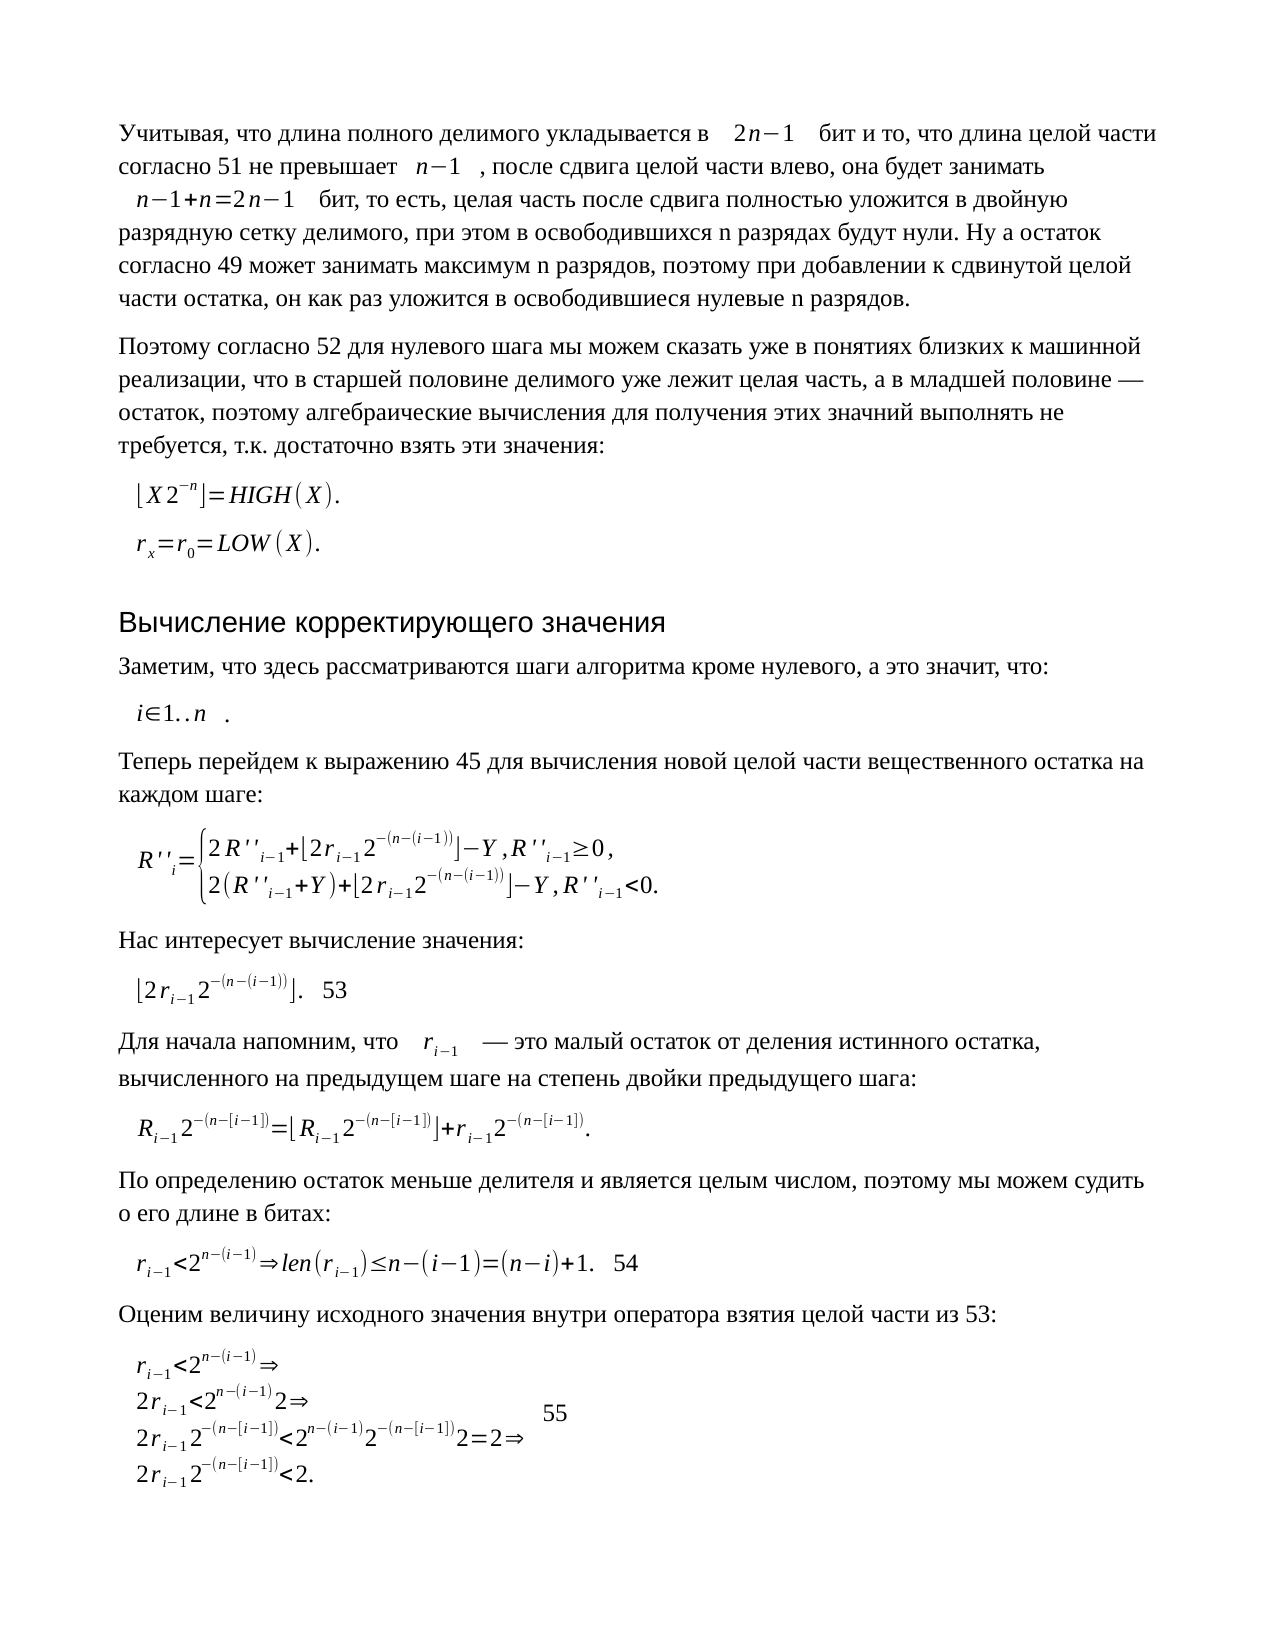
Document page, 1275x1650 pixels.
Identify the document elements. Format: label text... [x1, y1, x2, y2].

text Для начала напомним, что — это малый остаток от деления истинного остатка, вычисленного на предыдущем шаге на степень двойки предыдущего шага: [118, 1026, 1157, 1092]
text . [118, 699, 1157, 727]
text 53 [118, 972, 1157, 1007]
subtitle Вычисление корректирующего значения [118, 605, 1157, 638]
text Оценим величину исходного значения внутри оператора взятия целой части из 53: [118, 1299, 1157, 1328]
text Учитывая, что длина полного делимого укладывается в бит и то, что длина целой части согласно 51 не превышает, после сдвига целой части влево, она будет занимать бит, то есть, целая часть после сдвига полностью уложится в двойную разрядную сетку делимого, при этом в освободившихся n разрядах будут нули. Ну а остаток согласно 49 может занимать максимум n разрядов, поэтому при добавлении к сдвинутой целой части остатка, он как раз уложится в освободившиеся нулевые n разрядов. [118, 118, 1157, 312]
text 54 [118, 1245, 1157, 1281]
text По определению остаток меньше делителя и является целым числом, поэтому мы можем судить о его длине в битах: [118, 1165, 1157, 1226]
text Нас интересует вычисление значения: [118, 925, 1157, 953]
text Теперь перейдем к выражению 45 для вычисления новой целой части вещественного остатка на каждом шаге: [118, 746, 1157, 808]
text Заметим, что здесь рассматриваются шаги алгоритма кроме нулевого, а это значит, что: [118, 651, 1157, 680]
text Поэтому согласно 52 для нулевого шага мы можем сказать уже в понятиях близких к машинной реализации, что в старшей половине делимого уже лежит целая часть, а в младшей половине — остаток, поэтому алгебраические вычисления для получения этих значний выполнять не требуется, т.к. достаточно взять эти значения: [118, 331, 1157, 459]
text 55 [118, 1347, 1157, 1492]
